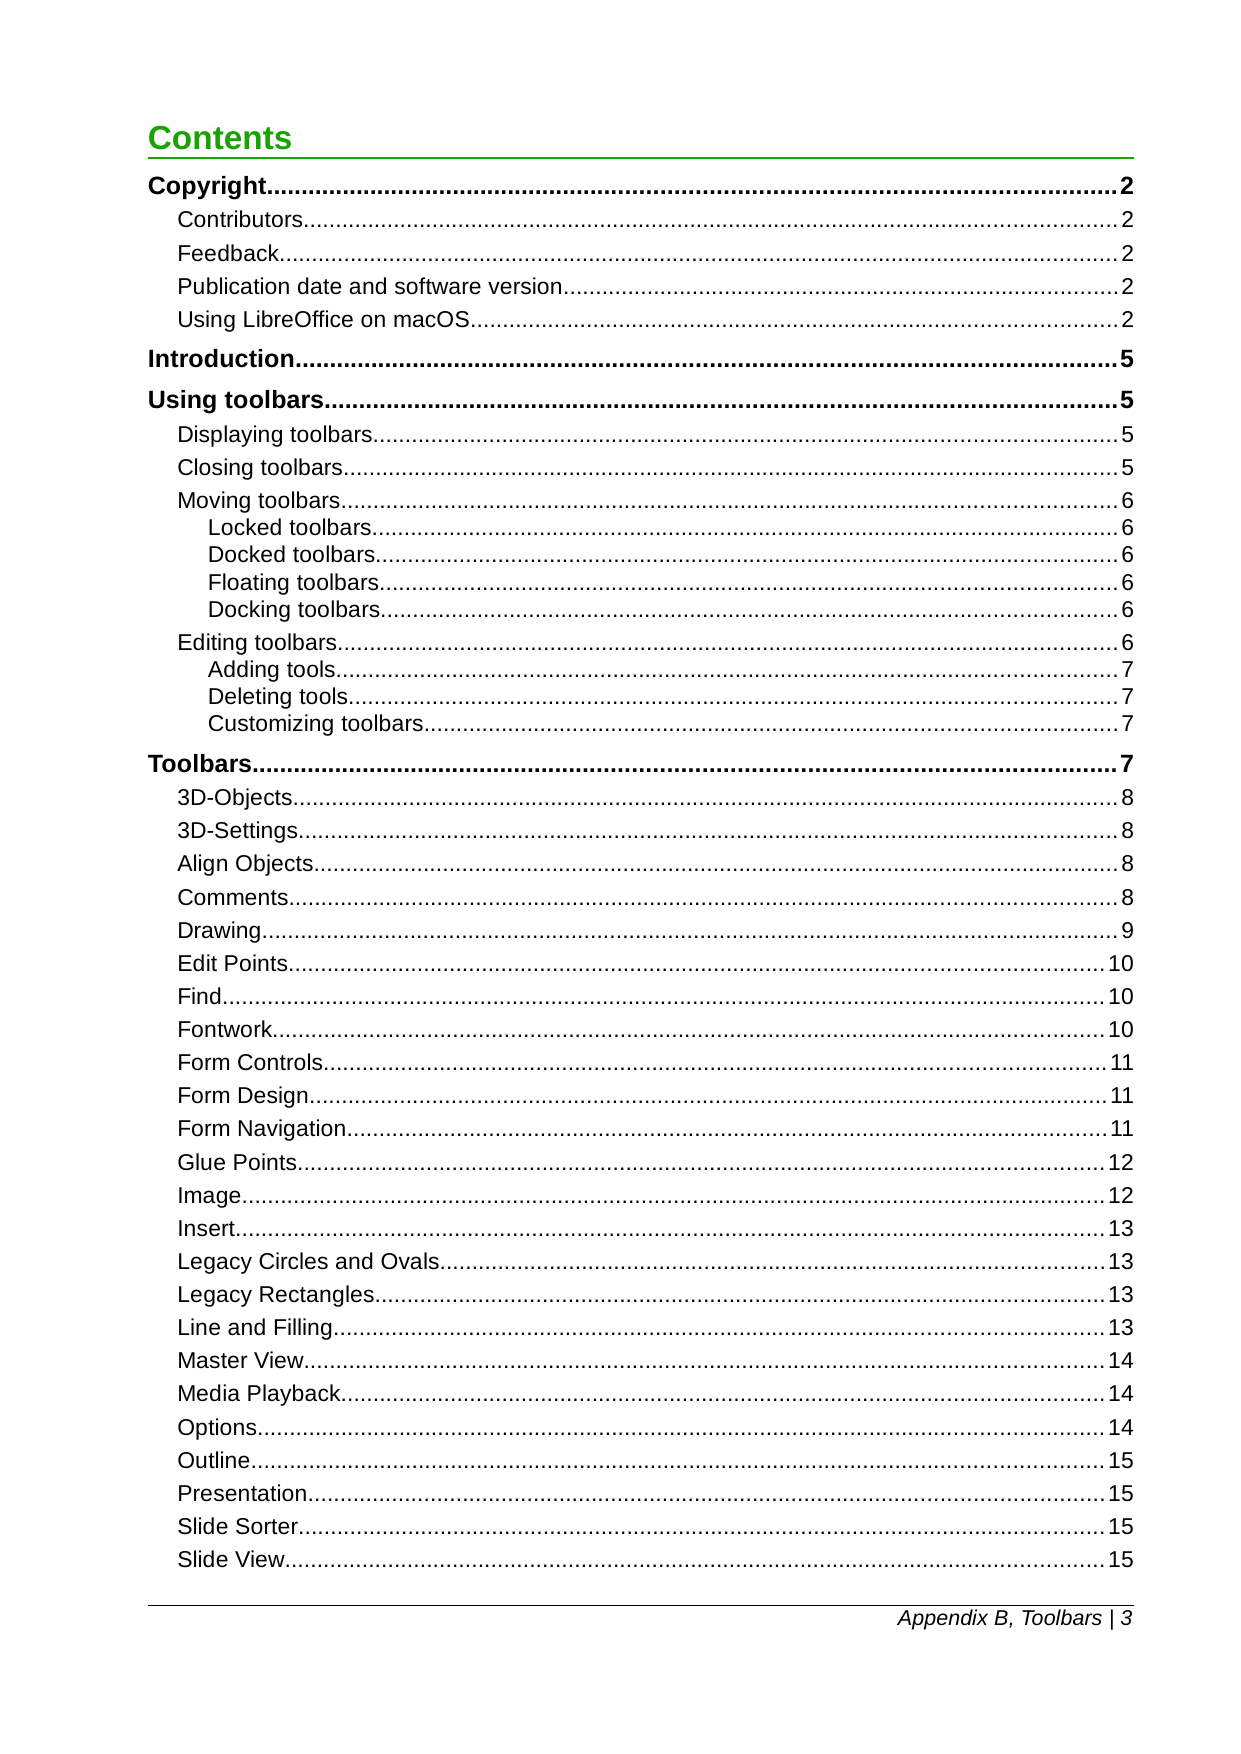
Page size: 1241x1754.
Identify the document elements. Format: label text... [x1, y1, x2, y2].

text Moving toolbars 6 [177, 487, 1134, 514]
text Form Controls 11 [177, 1048, 1134, 1076]
text Edit Points 10 [177, 949, 1134, 976]
text Contributors 2 [177, 206, 1134, 233]
text 3D-Settings 8 [177, 817, 1134, 844]
text Feedback 2 [177, 239, 1134, 266]
text Editing toolbars 6 [177, 628, 1134, 655]
text Options 14 [177, 1413, 1134, 1440]
text Form Navigation 11 [177, 1115, 1134, 1142]
text Glue Points 12 [177, 1148, 1134, 1175]
text Publication date and software version 2 [177, 272, 1134, 299]
text Floating toolbars 6 [208, 568, 1134, 595]
text Legacy Circles and Ovals 13 [177, 1247, 1134, 1274]
text Locked toolbars 6 [208, 514, 1134, 541]
text Deleting tools 7 [208, 682, 1134, 709]
text Slide Sorter 15 [177, 1512, 1134, 1539]
text Using toolbars 5 [148, 385, 1134, 414]
text Docked toolbars 6 [208, 541, 1134, 568]
text Find 10 [177, 982, 1134, 1009]
text 3D-Objects 8 [177, 783, 1134, 811]
text Line and Filling 13 [177, 1313, 1134, 1341]
text Legacy Rectangles 13 [177, 1280, 1134, 1307]
text Master View 14 [177, 1347, 1134, 1374]
text Align Objects 8 [177, 850, 1134, 877]
text Slide View 15 [177, 1545, 1134, 1572]
text Presentation 15 [177, 1479, 1134, 1506]
text Image 12 [177, 1181, 1134, 1208]
text Displaying toolbars 5 [177, 420, 1134, 447]
text Drawing 9 [177, 916, 1134, 943]
text Docking toolbars 6 [208, 595, 1134, 622]
text Closing toolbars 5 [177, 453, 1134, 481]
text Outline 15 [177, 1446, 1134, 1473]
text Introduction 5 [148, 344, 1134, 373]
text Adding tools 7 [208, 655, 1134, 682]
text Using LibreOffice on macOS 2 [177, 305, 1134, 332]
text Media Playback 14 [177, 1380, 1134, 1407]
text Insert 13 [177, 1214, 1134, 1241]
text Comments 8 [177, 883, 1134, 910]
text Fontwork 10 [177, 1015, 1134, 1042]
text Copyright 2 [148, 171, 1134, 200]
text Customizing toolbars 7 [208, 709, 1134, 736]
text Toolbars 7 [148, 748, 1134, 777]
subtitle Contents [148, 118, 1134, 157]
text Form Design 11 [177, 1082, 1134, 1109]
